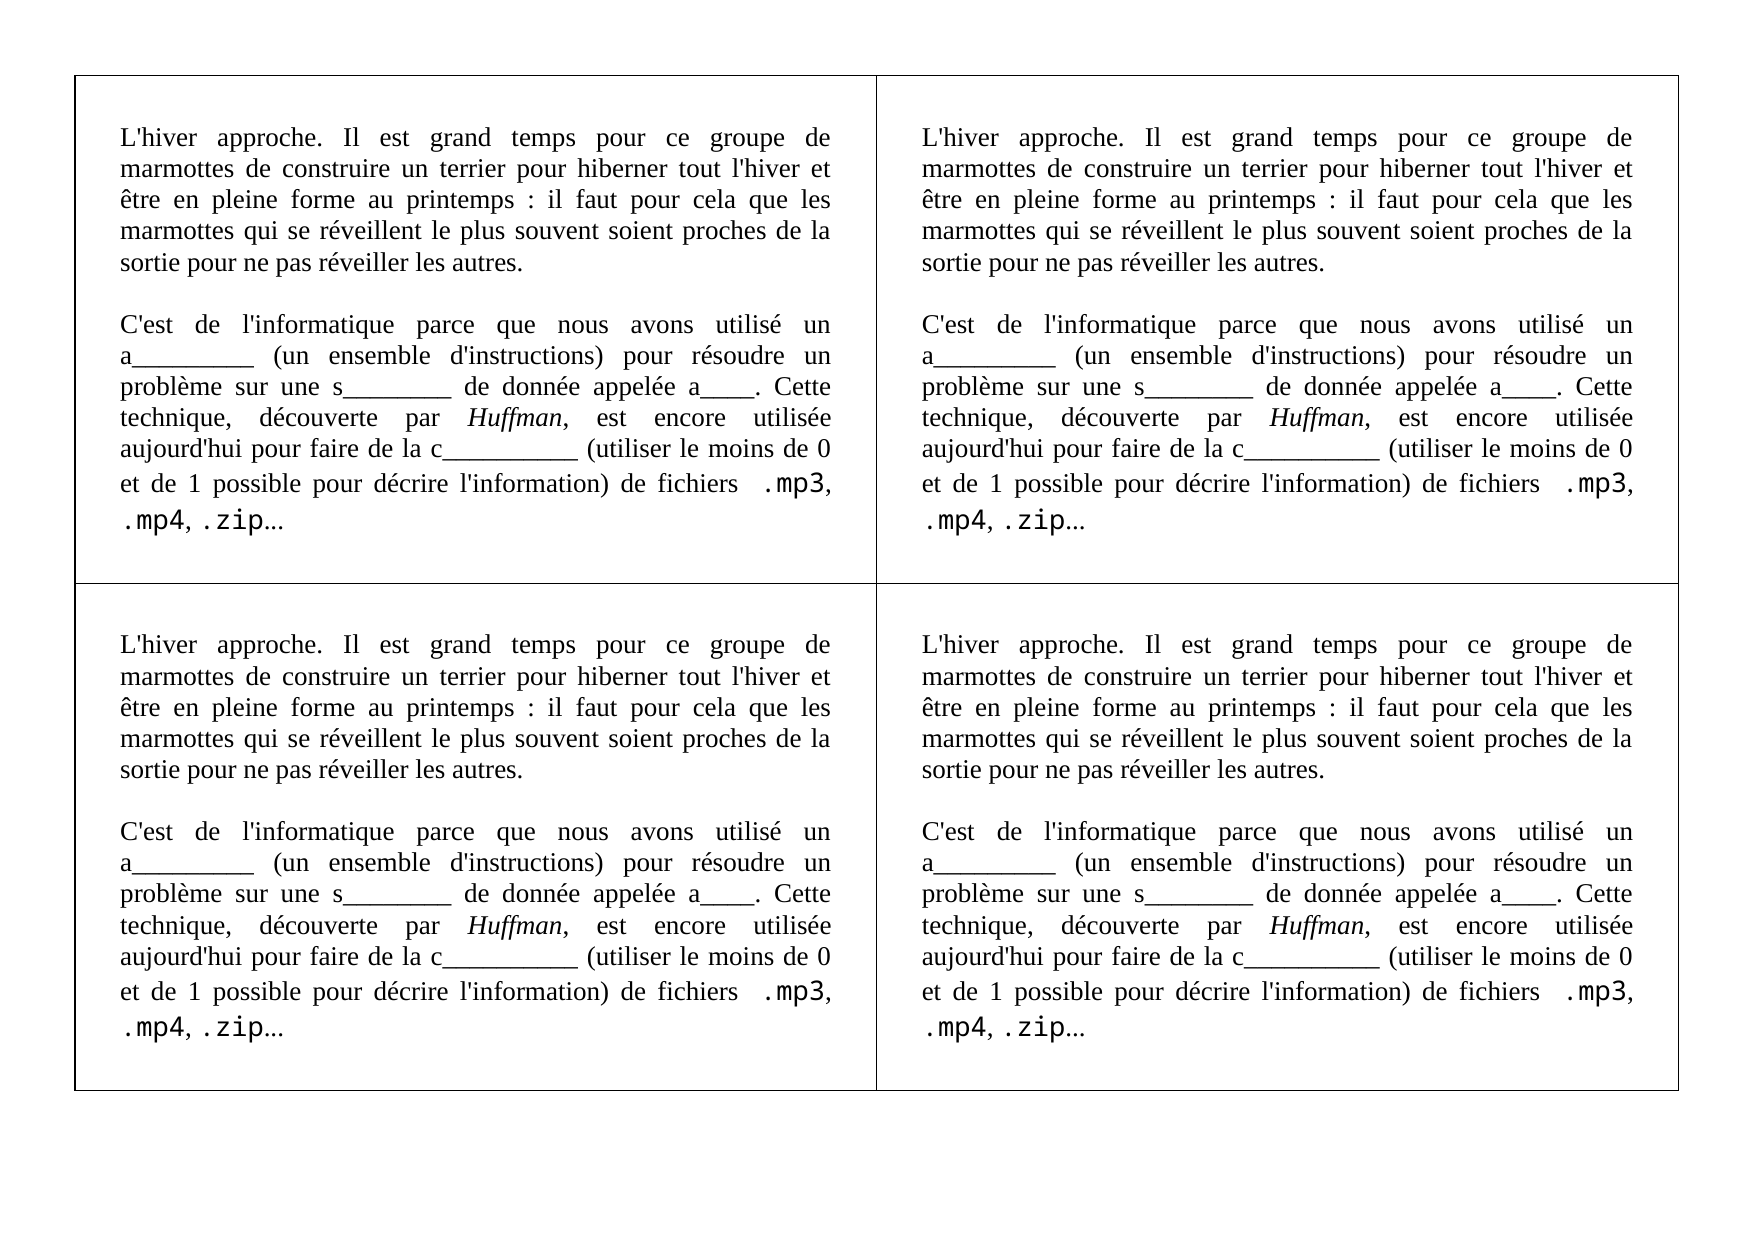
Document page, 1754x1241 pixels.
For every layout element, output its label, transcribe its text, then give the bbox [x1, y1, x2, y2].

table_cell L'hiver approche. Il est grand temps pour ce groupe de marmottes de construire un terrier pour hiberner tout l'hiver et être en pleine forme au printemps : il faut pour cela que les marmottes qui se réveillent le plus souvent soient proches de la sortie pour ne pas réveiller les autres. C'est de l'informatique parce que nous avons utilisé un a_________ (un ensemble d'instructions) pour résoudre un problème sur une s________ de donnée appelée a____. Cette technique, découverte par Huffman, est encore utilisée aujourd'hui pour faire de la c__________ (utiliser le moins de 0 et de 1 possible pour décrire l'information) de fichiers .mp3, .mp4, .zip... [76, 584, 876, 1090]
table_header L'hiver approche. Il est grand temps pour ce groupe de marmottes de construire un terrier pour hiberner tout l'hiver et être en pleine forme au printemps : il faut pour cela que les marmottes qui se réveillent le plus souvent soient proches de la sortie pour ne pas réveiller les autres. C'est de l'informatique parce que nous avons utilisé un a_________ (un ensemble d'instructions) pour résoudre un problème sur une s________ de donnée appelée a____. Cette technique, découverte par Huffman, est encore utilisée aujourd'hui pour faire de la c__________ (utiliser le moins de 0 et de 1 possible pour décrire l'information) de fichiers .mp3, .mp4, .zip... [877, 76, 1678, 582]
table_header L'hiver approche. Il est grand temps pour ce groupe de marmottes de construire un terrier pour hiberner tout l'hiver et être en pleine forme au printemps : il faut pour cela que les marmottes qui se réveillent le plus souvent soient proches de la sortie pour ne pas réveiller les autres. C'est de l'informatique parce que nous avons utilisé un a_________ (un ensemble d'instructions) pour résoudre un problème sur une s________ de donnée appelée a____. Cette technique, découverte par Huffman, est encore utilisée aujourd'hui pour faire de la c__________ (utiliser le moins de 0 et de 1 possible pour décrire l'information) de fichiers .mp3, .mp4, .zip... [76, 76, 876, 582]
table_cell L'hiver approche. Il est grand temps pour ce groupe de marmottes de construire un terrier pour hiberner tout l'hiver et être en pleine forme au printemps : il faut pour cela que les marmottes qui se réveillent le plus souvent soient proches de la sortie pour ne pas réveiller les autres. C'est de l'informatique parce que nous avons utilisé un a_________ (un ensemble d'instructions) pour résoudre un problème sur une s________ de donnée appelée a____. Cette technique, découverte par Huffman, est encore utilisée aujourd'hui pour faire de la c__________ (utiliser le moins de 0 et de 1 possible pour décrire l'information) de fichiers .mp3, .mp4, .zip... [877, 584, 1678, 1090]
